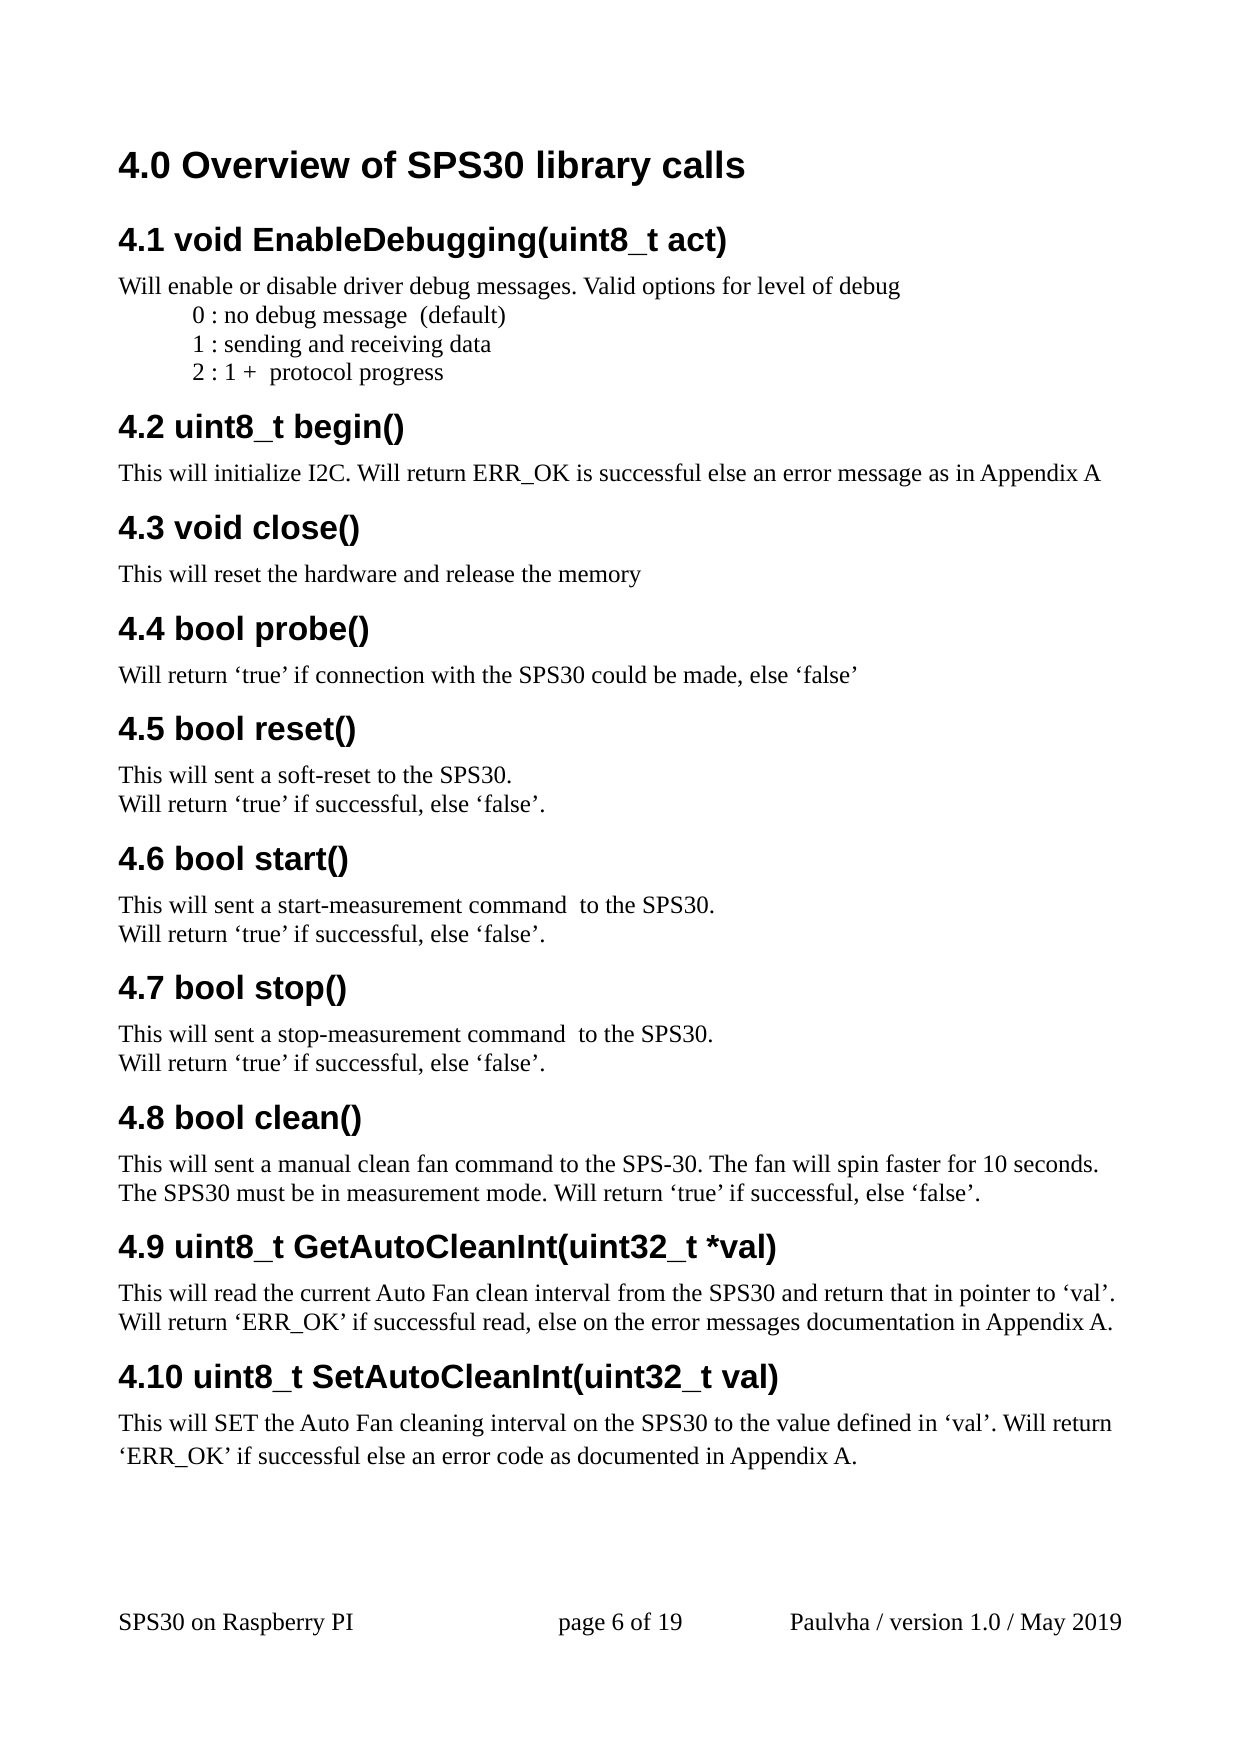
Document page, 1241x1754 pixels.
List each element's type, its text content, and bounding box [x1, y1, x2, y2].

text This will sent a stop-measurement command to the SPS30. [118, 1019, 1122, 1048]
subtitle 4.1 void EnableDebugging(uint8_t act) [118, 220, 1122, 259]
subtitle 4.7 bool stop() [118, 968, 1122, 1007]
subtitle 4.10 uint8_t SetAutoCleanInt(uint32_t val) [118, 1357, 1122, 1395]
subtitle 4.9 uint8_t GetAutoCleanInt(uint32_t *val) [118, 1227, 1122, 1266]
text This will sent a manual clean fan command to the SPS-30. The fan will spin faster for 10 seconds. [118, 1149, 1122, 1178]
text 2 : 1 + protocol progress [118, 357, 1122, 386]
text The SPS30 must be in measurement mode. Will return ‘true’ if successful, else ‘false’. [118, 1178, 1122, 1206]
text Will enable or disable driver debug messages. Valid options for level of debug [118, 271, 1122, 300]
text Will return ‘true’ if successful, else ‘false’. [118, 919, 1122, 947]
text Will return ‘true’ if successful, else ‘false’. [118, 789, 1122, 818]
text Will return ‘ERR_OK’ if successful read, else on the error messages documentation in Appendix A. [118, 1307, 1122, 1336]
subtitle 4.2 uint8_t begin() [118, 407, 1122, 446]
subtitle 4.4 bool probe() [118, 608, 1122, 647]
text This will SET the Auto Fan cleaning interval on the SPS30 to the value defined in ‘val’. Will return ‘ERR_OK’ if successful else an error code as documented in Appendix A. [118, 1408, 1122, 1469]
text This will reset the hardware and release the memory [118, 559, 1122, 588]
text 1 : sending and receiving data [118, 329, 1122, 357]
text Will return ‘true’ if connection with the SPS30 could be made, else ‘false’ [118, 660, 1122, 688]
text This will initialize I2C. Will return ERR_OK is successful else an error message as in Appendix A [118, 458, 1122, 487]
text This will sent a soft-reset to the SPS30. [118, 760, 1122, 789]
text This will read the current Auto Fan clean interval from the SPS30 and return that in pointer to ‘val’. [118, 1278, 1122, 1307]
text 0 : no debug message (default) [118, 300, 1122, 329]
subtitle 4.6 bool start() [118, 839, 1122, 877]
subtitle 4.8 bool clean() [118, 1098, 1122, 1136]
text Will return ‘true’ if successful, else ‘false’. [118, 1048, 1122, 1077]
subtitle 4.0 Overview of SPS30 library calls [118, 143, 1122, 187]
subtitle 4.3 void close() [118, 508, 1122, 546]
text This will sent a start-measurement command to the SPS30. [118, 890, 1122, 919]
subtitle 4.5 bool reset() [118, 709, 1122, 748]
